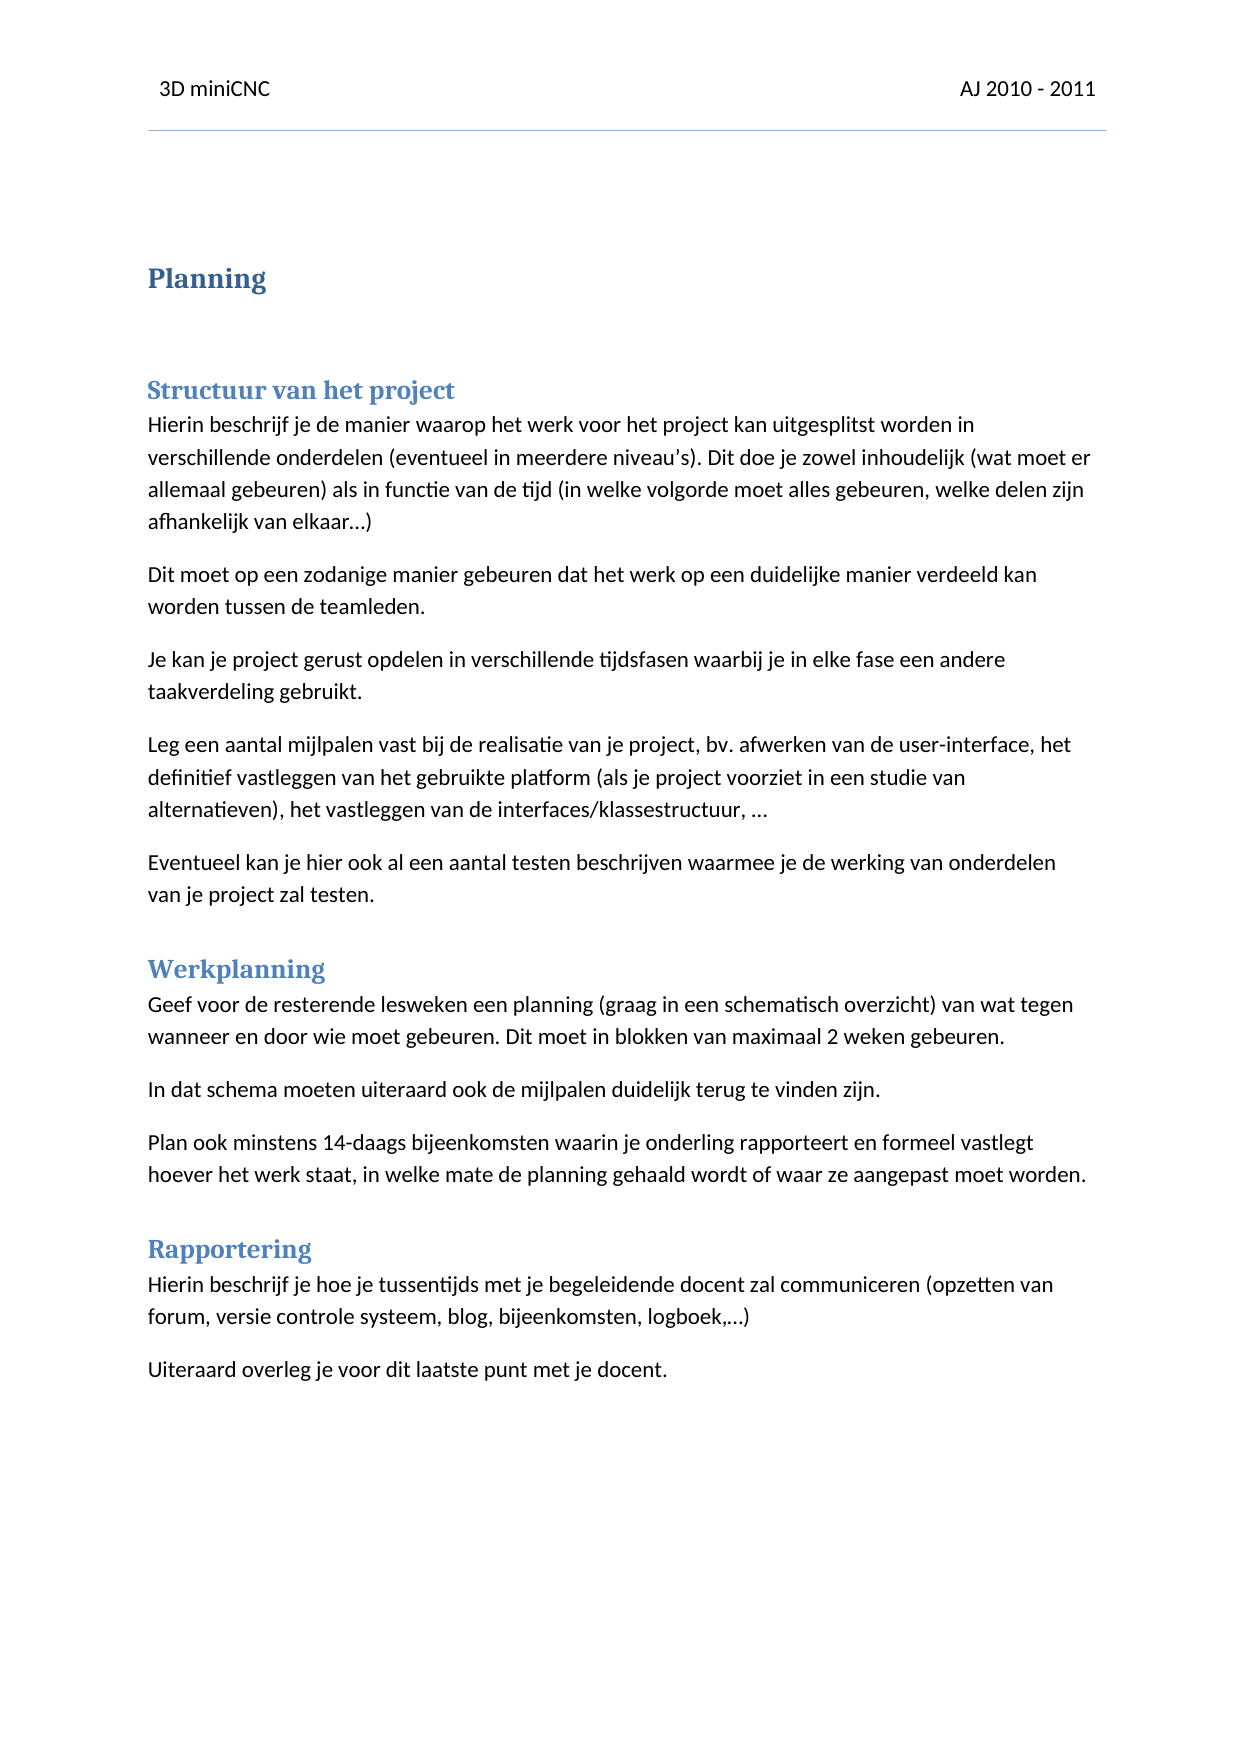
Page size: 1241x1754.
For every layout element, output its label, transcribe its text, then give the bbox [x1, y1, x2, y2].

text Plan ook minstens 14-daags bijeenkomsten waarin je onderling rapporteert en formeel vastlegt hoever het werk staat, in welke mate de planning gehaald wordt of waar ze aangepast moet worden. [148, 1128, 1093, 1188]
text Geef voor de resterende lesweken een planning (graag in een schematisch overzicht) van wat tegen wanneer en door wie moet gebeuren. Dit moet in blokken van maximaal 2 weken gebeuren. [148, 990, 1093, 1050]
text Eventueel kan je hier ook al een aantal testen beschrijven waarmee je de werking van onderdelen van je project zal testen. [148, 848, 1093, 908]
text Uiteraard overleg je voor dit laatste punt met je docent. [148, 1355, 1093, 1383]
text Leg een aantal mijlpalen vast bij de realisatie van je project, bv. afwerken van de user-interface, het definitief vastleggen van het gebruikte platform (als je project voorziet in een studie van alternatieven), het vastleggen van de interfaces/klassestructuur, … [148, 731, 1093, 823]
subtitle Rapportering [148, 1234, 1093, 1265]
text Je kan je project gerust opdelen in verschillende tijdsfasen waarbij je in elke fase een andere taakverdeling gebruikt. [148, 645, 1093, 706]
text Hierin beschrijf je de manier waarop het werk voor het project kan uitgesplitst worden in verschillende onderdelen (eventueel in meerdere niveau’s). Dit doe je zowel inhoudelijk (wat moet er allemaal gebeuren) als in functie van de tijd (in welke volgorde moet alles gebeuren, welke delen zijn afhankelijk van elkaar…) [148, 411, 1093, 535]
subtitle Werkplanning [148, 954, 1093, 985]
text Hierin beschrijf je hoe je tussentijds met je begeleidende docent zal communiceren (opzetten van forum, versie controle systeem, blog, bijeenkomsten, logboek,…) [148, 1270, 1093, 1330]
subtitle Structuur van het project [148, 375, 1093, 406]
text Dit moet op een zodanige manier gebeuren dat het werk op een duidelijke manier verdeeld kan worden tussen de teamleden. [148, 560, 1093, 620]
text In dat schema moeten uiteraard ook de mijlpalen duidelijk terug te vinden zijn. [148, 1075, 1093, 1103]
subtitle Planning [148, 262, 1093, 296]
